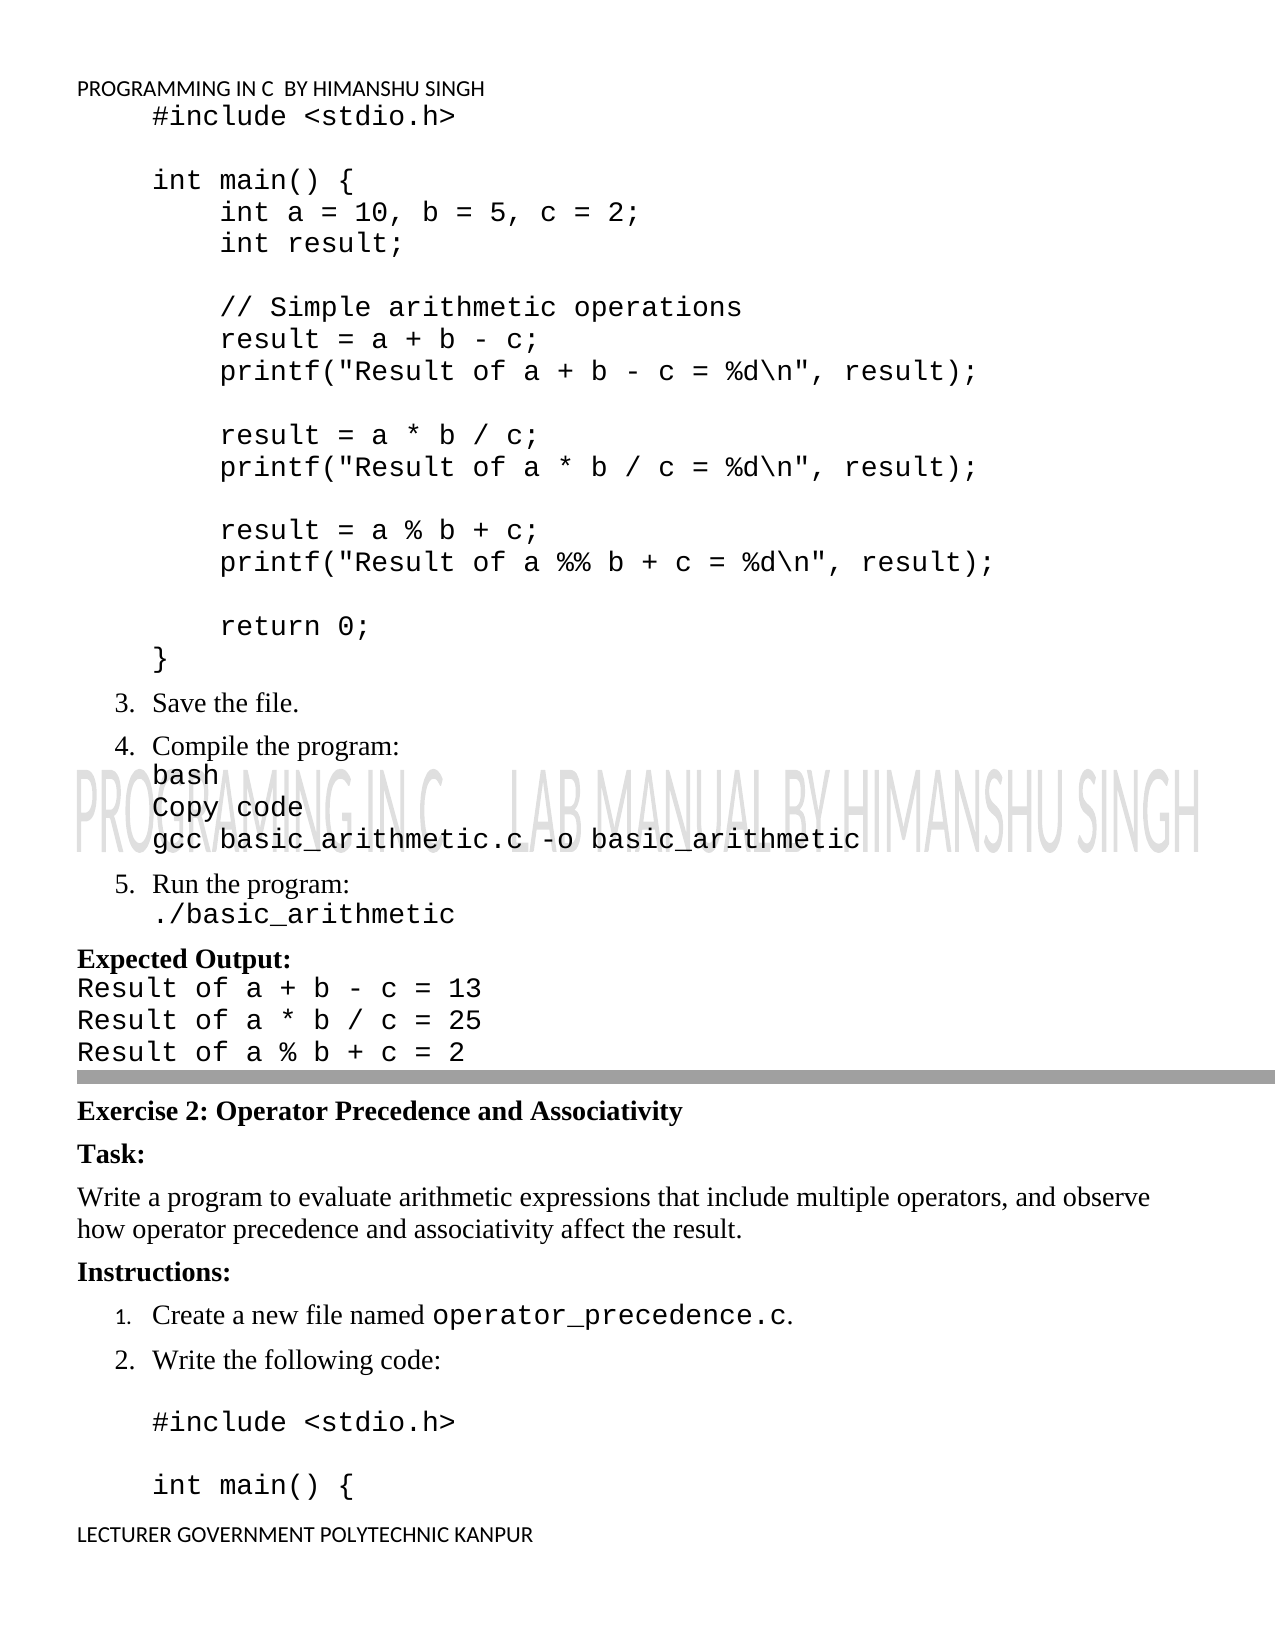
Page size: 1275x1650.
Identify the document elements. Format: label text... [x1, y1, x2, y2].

text return 0; [152, 612, 1198, 644]
text Exercise 2: Operator Precedence and Associativity [77, 1094, 1198, 1127]
text Copy code [232, 793, 243, 825]
text Copy code [330, 793, 368, 825]
text Copy code [990, 793, 1008, 825]
text bash [152, 761, 1198, 793]
text Copy code [549, 793, 560, 825]
text printf("Result of a %% b + c = %d\n", result); [152, 548, 1198, 580]
text Copy code [644, 793, 653, 821]
text Copy code [517, 793, 537, 825]
text int result; [152, 229, 1198, 261]
text Copy code [655, 793, 665, 825]
text printf("Result of a * b / c = %d\n", result); [152, 452, 1198, 484]
text Copy code [1107, 793, 1113, 825]
text Copy code [821, 793, 844, 825]
text Copy code [759, 793, 785, 825]
text } [152, 644, 1198, 676]
text Copy code [676, 793, 686, 825]
text int main() { [152, 1471, 1198, 1503]
list Compile the program: [114, 729, 1198, 761]
text result = a % b + c; [152, 516, 1198, 548]
text Copy code [1148, 793, 1174, 825]
text Copy code [221, 793, 230, 821]
text Instructions: [77, 1255, 1198, 1288]
text Copy code [162, 793, 189, 825]
text Copy code [743, 793, 754, 825]
text Copy code [405, 793, 421, 825]
text Copy code [670, 794, 679, 825]
text Copy code [732, 793, 742, 821]
text Copy code [390, 793, 400, 825]
text // Simple arithmetic operations [152, 293, 1198, 325]
text int main() { [152, 166, 1198, 197]
text Copy code [1062, 793, 1092, 825]
text Copy code [909, 793, 916, 825]
text Copy code [265, 796, 272, 825]
text Copy code [721, 793, 731, 825]
text Copy code [1083, 793, 1101, 825]
list Run the program: [114, 867, 1198, 900]
text Copy code [933, 793, 942, 821]
text Result of a * b / c = 25 [77, 1006, 1198, 1038]
text Copy code [891, 793, 898, 825]
text Copy code [980, 793, 998, 825]
text Copy code [1118, 795, 1126, 825]
text Copy code [944, 793, 955, 825]
text Task: [77, 1137, 1198, 1169]
text Copy code [1124, 793, 1133, 825]
text Copy code [576, 793, 597, 825]
text Copy code [602, 794, 609, 825]
text Copy code [868, 793, 874, 825]
text Copy code [921, 793, 932, 825]
text Copy code [959, 794, 968, 825]
text Copy code [300, 794, 309, 825]
list Create a new file named operator_precedence.c. [114, 1298, 1198, 1333]
text Copy code [208, 793, 219, 813]
text #include <stdio.h> [152, 102, 1198, 134]
text Copy code [849, 793, 863, 806]
text Copy code [608, 793, 621, 823]
text Copy code [879, 793, 886, 825]
text Copy code [373, 793, 380, 825]
text Expected Output: [77, 942, 1198, 974]
text Copy code [425, 793, 512, 825]
text gcc basic_arithmetic.c -o basic_arithmetic [152, 825, 1198, 857]
text printf("Result of a + b - c = %d\n", result); [152, 357, 1198, 389]
text Result of a % b + c = 2 [77, 1038, 1198, 1070]
text Result of a + b - c = 13 [77, 974, 1198, 1006]
list Save the file. [114, 686, 1198, 718]
text Copy code [1043, 793, 1057, 825]
text Copy code [801, 793, 816, 825]
text result = a * b / c; [152, 421, 1198, 452]
text Copy code [620, 793, 627, 825]
text Copy code [897, 793, 910, 824]
text int a = 10, b = 5, c = 2; [152, 197, 1198, 229]
text Copy code [204, 802, 218, 825]
text Write a program to evaluate arithmetic expressions that include multiple operators, and observe how operator precedence and associativity affect the result. [77, 1180, 1198, 1245]
text #include <stdio.h> [152, 1407, 1198, 1439]
list Write the following code: [114, 1343, 1198, 1376]
text Copy code [965, 793, 975, 825]
text Copy code [702, 793, 716, 825]
text Copy code [1138, 793, 1144, 825]
text Copy code [538, 793, 548, 821]
text ./basic_arithmetic [152, 900, 1198, 932]
text Copy code [631, 793, 643, 825]
text Copy code [306, 793, 316, 825]
text result = a + b - c; [152, 325, 1198, 357]
text Copy code [384, 794, 393, 825]
